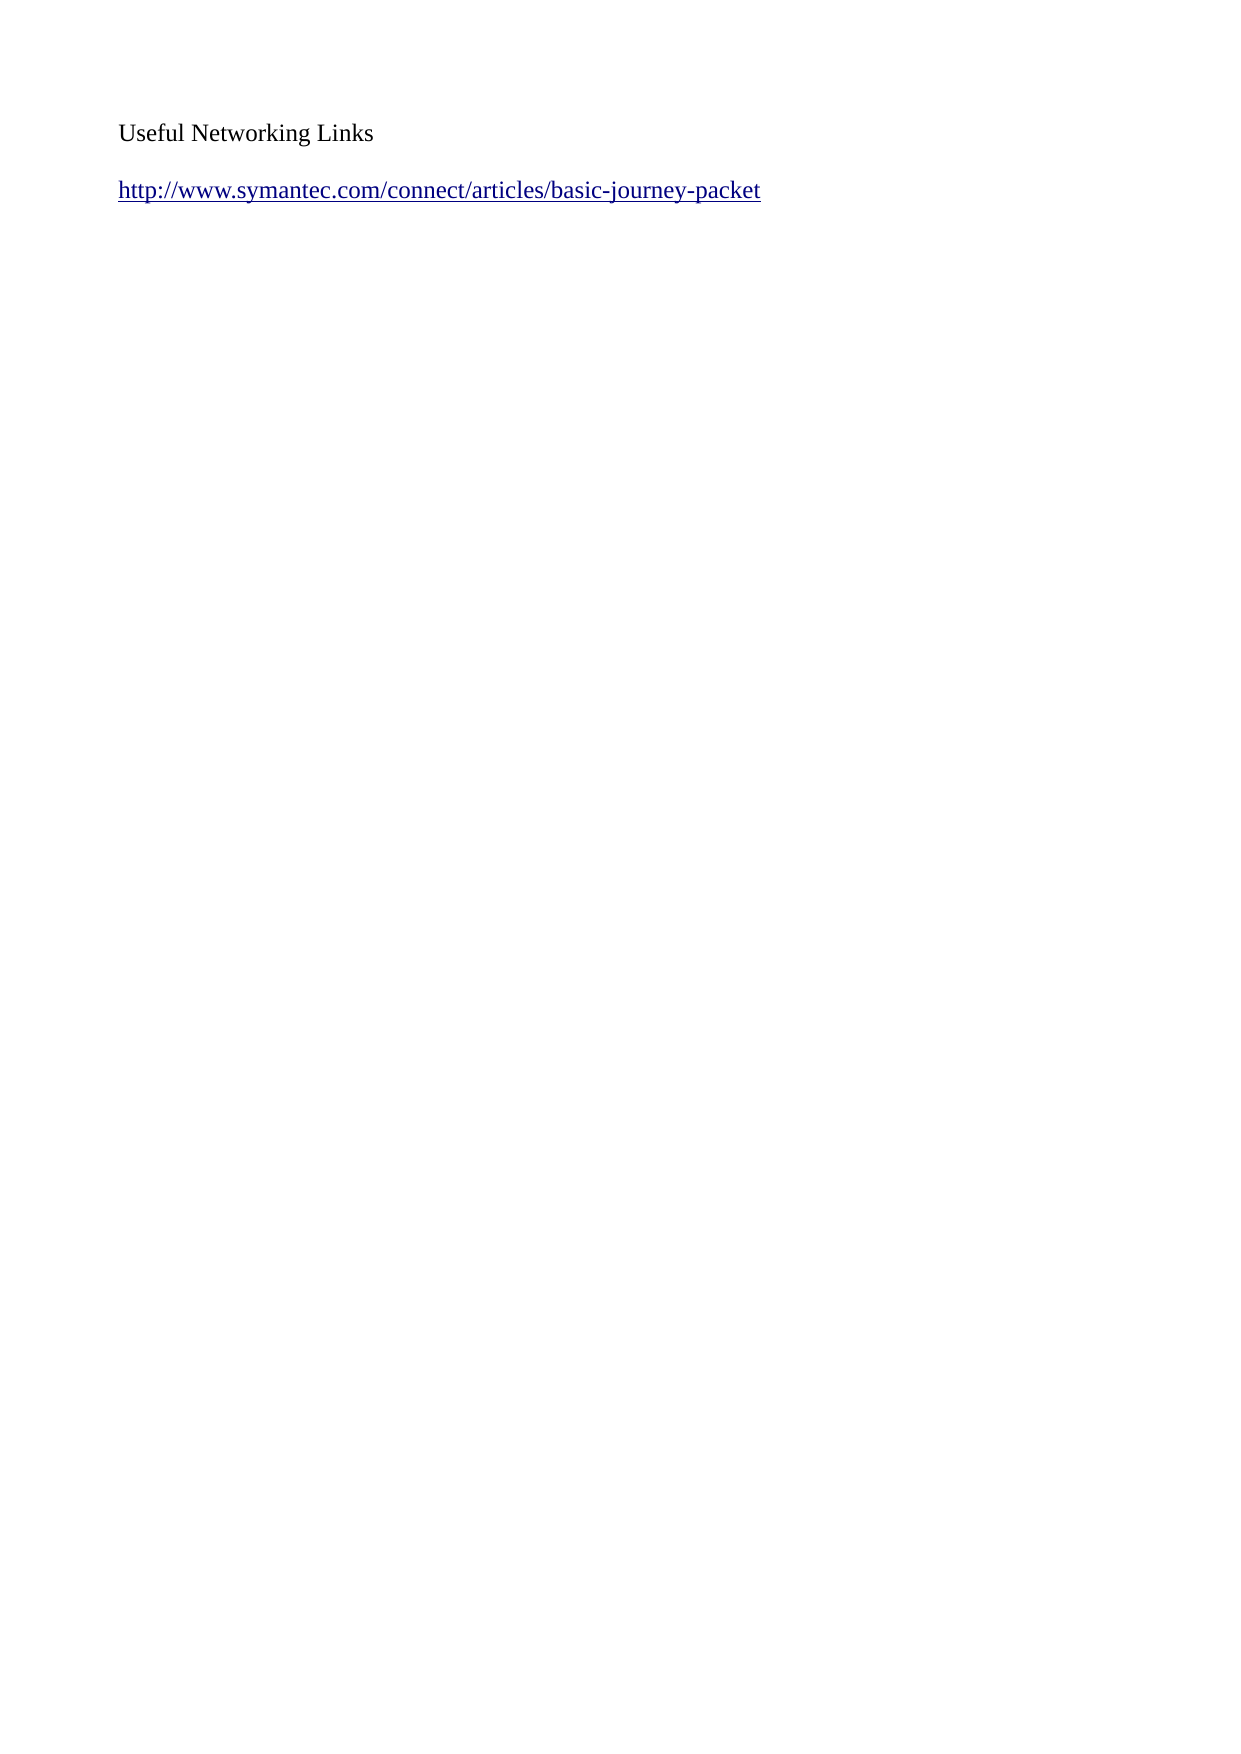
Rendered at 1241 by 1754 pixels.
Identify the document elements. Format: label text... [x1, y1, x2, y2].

text Useful Networking Links [118, 118, 1122, 147]
text http://www.symantec.com/connect/articles/basic-journey-packet [118, 176, 1122, 204]
